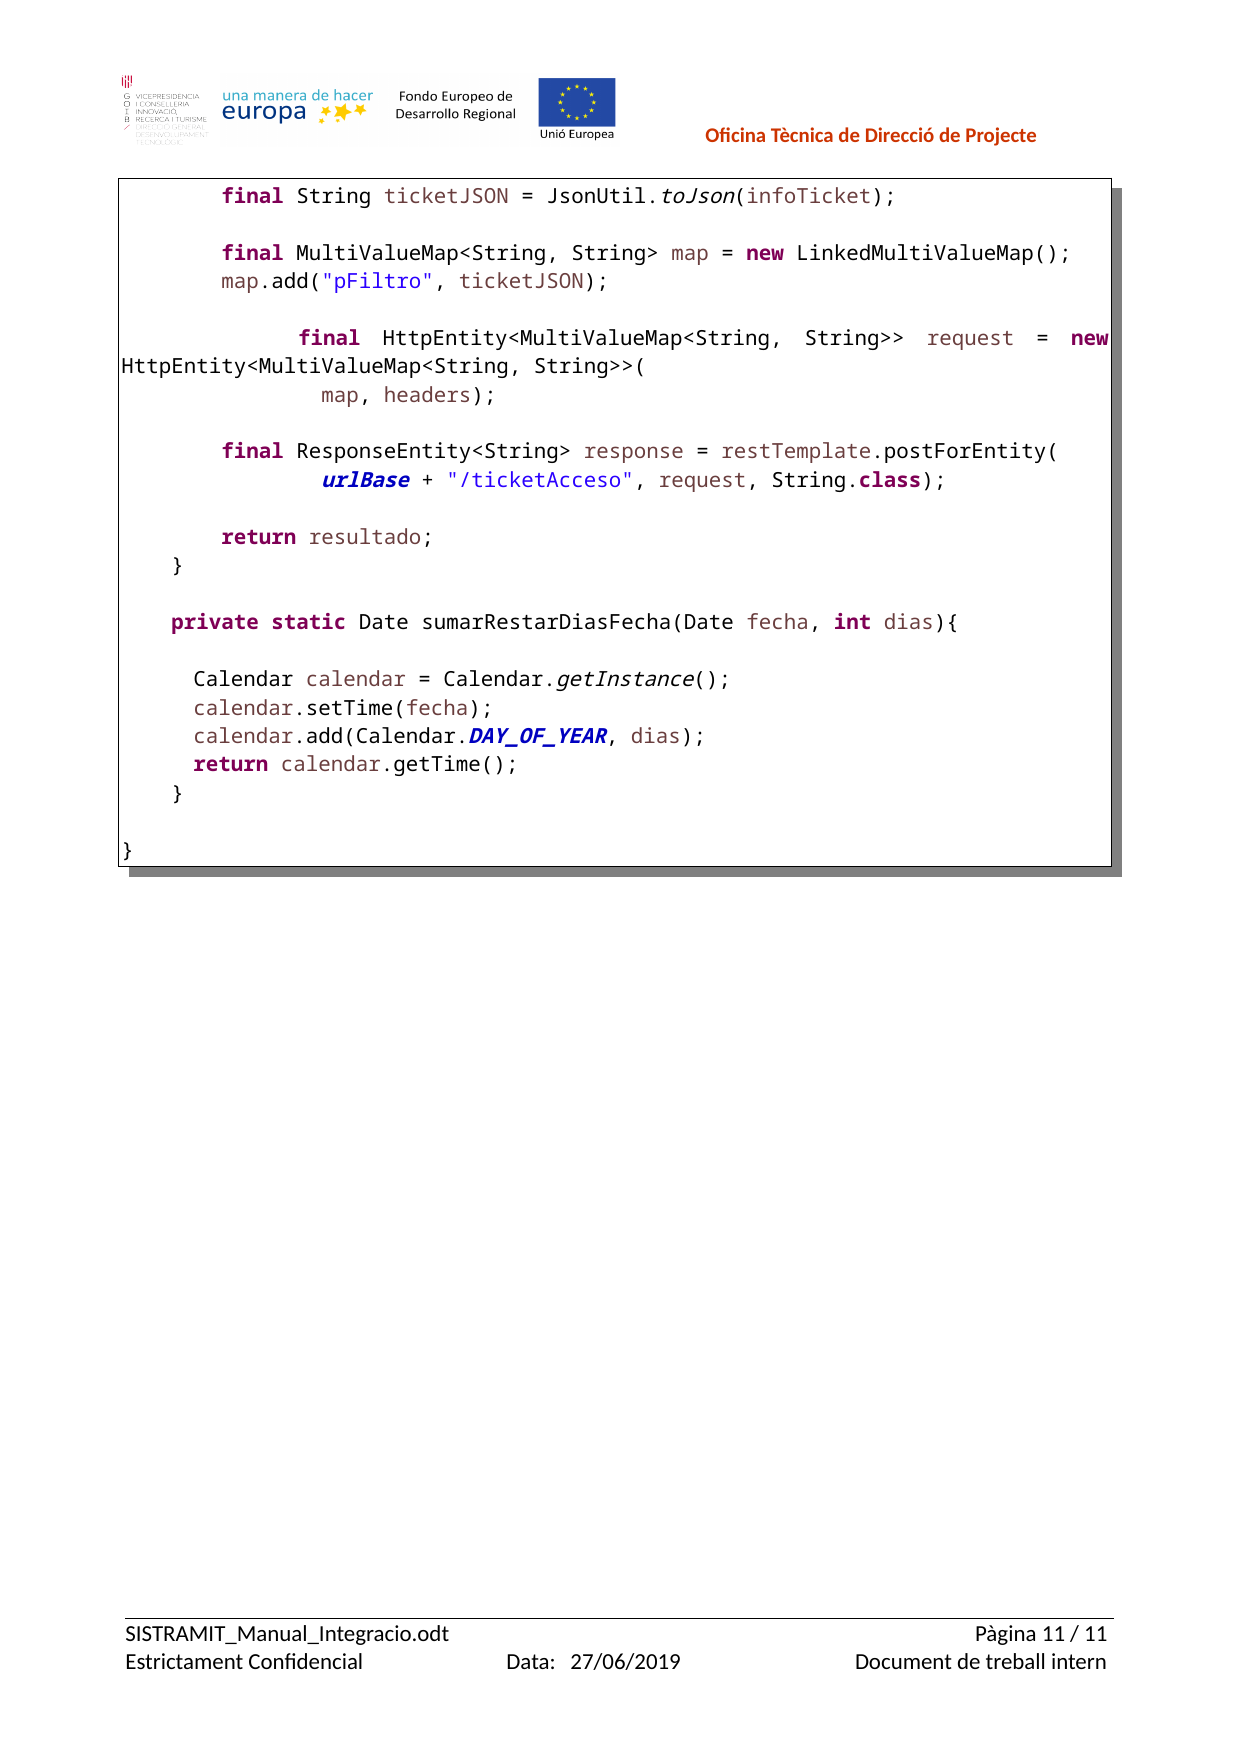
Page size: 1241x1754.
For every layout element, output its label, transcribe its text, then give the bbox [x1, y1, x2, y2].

text } [119, 832, 1111, 866]
text final String ticketJSON = JsonUtil.toJson(infoTicket); [119, 179, 1111, 209]
text return calendar.getTime(); [119, 746, 1111, 775]
text calendar.setTime(fecha); [119, 689, 1111, 718]
text final HttpEntity<MultiValueMap<String, String>> request = new HttpEntity<MultiValueMap<String, String>>( [119, 320, 1111, 377]
text map.add("pFiltro", ticketJSON); [119, 263, 1111, 294]
text Calendar calendar = Calendar.getInstance(); [119, 661, 1111, 689]
picture [118, 73, 213, 147]
text map, headers); [119, 377, 1111, 408]
text final MultiValueMap<String, String> map = new LinkedMultiValueMap(); [119, 234, 1111, 263]
text calendar.add(Calendar.DAY_OF_YEAR, dias); [119, 718, 1111, 746]
text return resultado; [119, 519, 1111, 547]
text } [119, 547, 1111, 579]
text final ResponseEntity<String> response = restTemplate.postForEntity( [119, 434, 1111, 462]
text } [119, 775, 1111, 806]
text private static Date sumarRestarDiasFecha(Date fecha, int dias){ [119, 604, 1111, 636]
picture [219, 73, 621, 147]
text urlBase + "/ticketAcceso", request, String.class); [119, 462, 1111, 493]
